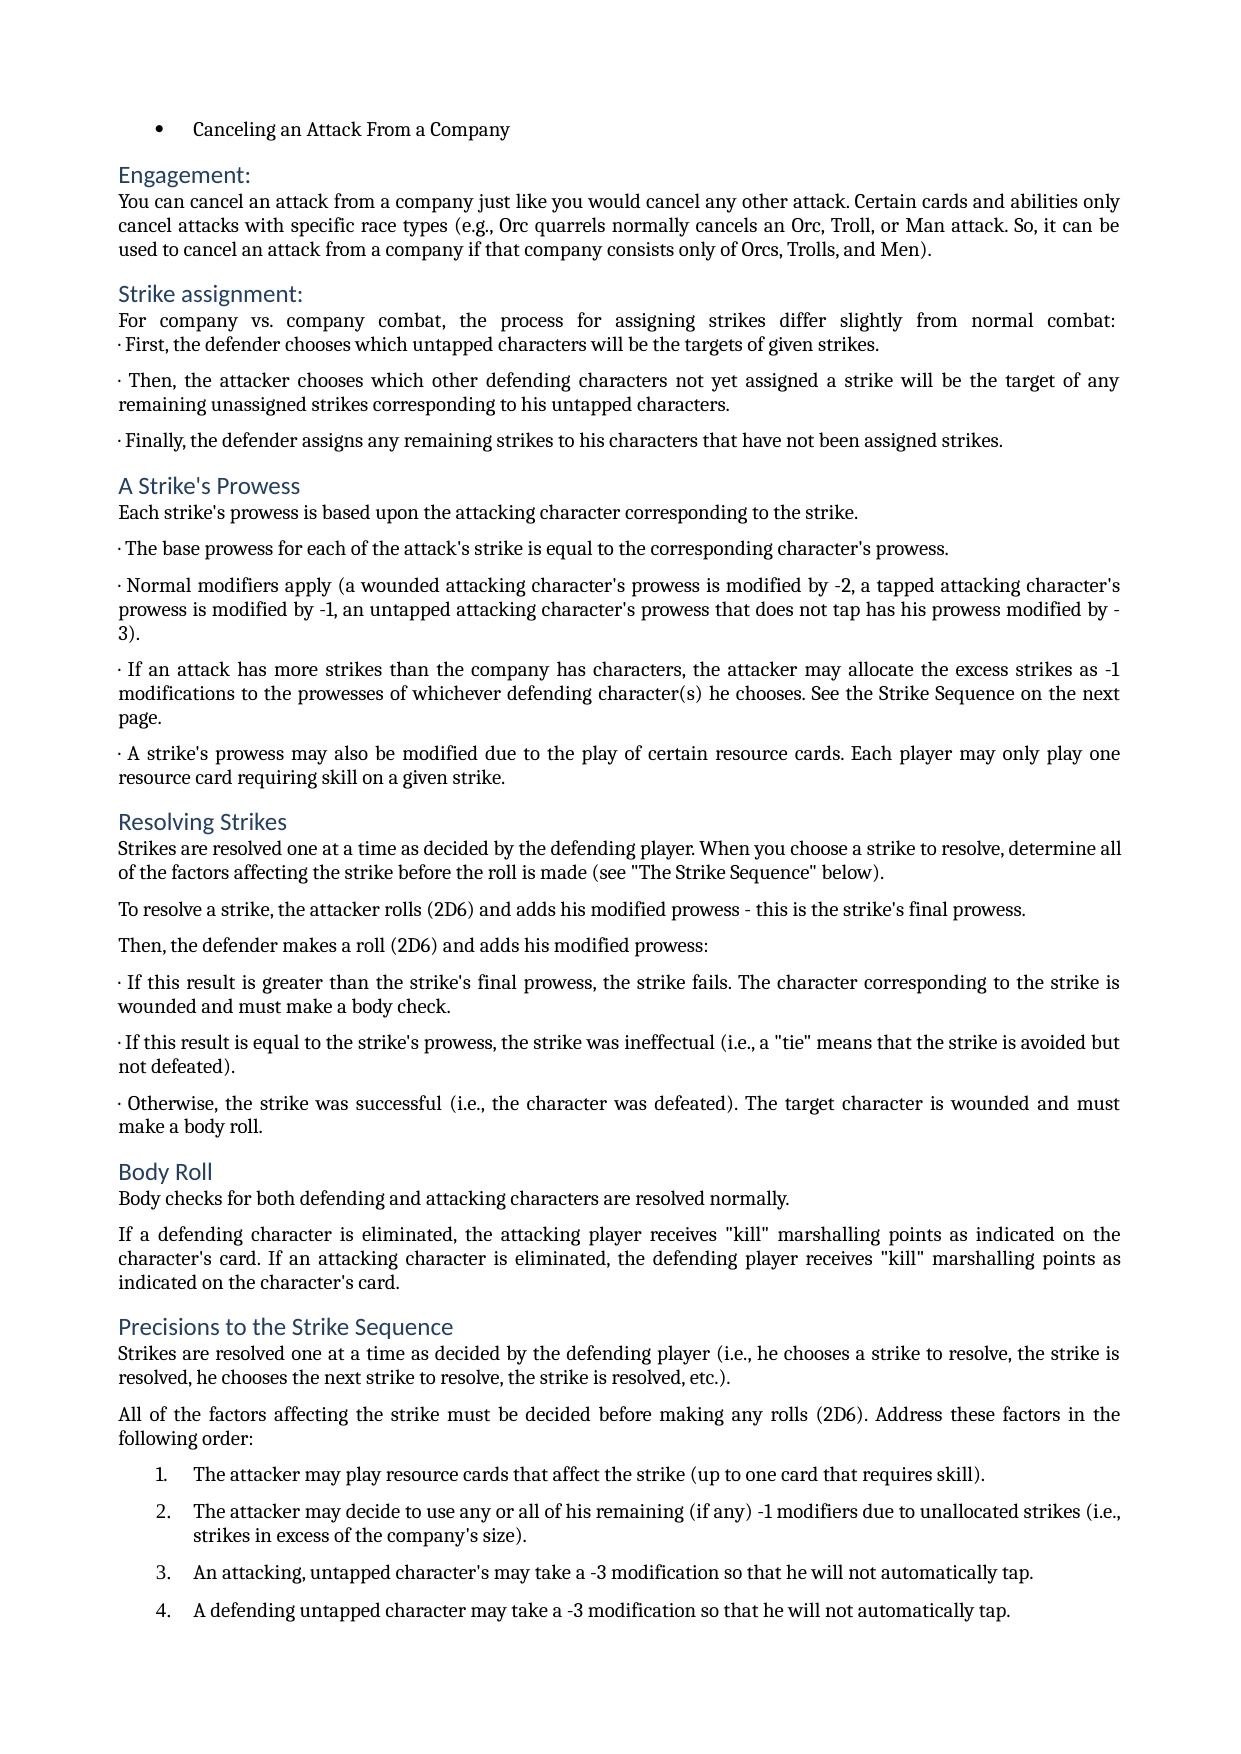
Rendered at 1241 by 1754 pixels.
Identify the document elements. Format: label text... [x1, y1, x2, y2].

text Strikes are resolved one at a time as decided by the defending player. When you choose a strike to resolve, determine all of the factors affecting the strike before the roll is made (see "The Strike Sequence" below). [118, 837, 1122, 885]
subtitle Body Roll [118, 1156, 1122, 1186]
subtitle Strike assignment: [118, 278, 1122, 308]
subtitle Engagement: [118, 159, 1122, 189]
subtitle Resolving Strikes [118, 807, 1122, 837]
list An attacking, untapped character's may take a -3 modification so that he will not automatically tap. [156, 1560, 1122, 1585]
text · If an attack has more strikes than the company has characters, the attacker may allocate the excess strikes as -1 modifications to the prowesses of whichever defending character(s) he chooses. See the Strike Sequence on the next page. [118, 658, 1122, 729]
text · If this result is greater than the strike's final prowess, the strike fails. The character corresponding to the strike is wounded and must make a body check. [118, 970, 1122, 1018]
text · Otherwise, the strike was successful (i.e., the character was defeated). The target character is wounded and must make a body roll. [118, 1091, 1122, 1139]
list The attacker may decide to use any or all of his remaining (if any) -1 modifiers due to unallocated strikes (i.e., strikes in excess of the company's size). [156, 1499, 1122, 1548]
text You can cancel an attack from a company just like you would cancel any other attack. Certain cards and abilities only cancel attacks with specific race types (e.g., Orc quarrels normally cancels an Orc, Troll, or Man attack. So, it can be used to cancel an attack from a company if that company consists only of Orcs, Trolls, and Men). [118, 189, 1122, 261]
text · Then, the attacker chooses which other defending characters not yet assigned a strike will be the target of any remaining unassigned strikes corresponding to his untapped characters. [118, 369, 1122, 417]
text Each strike's prowess is based upon the attacking character corresponding to the strike. [118, 500, 1122, 524]
text Strikes are resolved one at a time as decided by the defending player (i.e., he chooses a strike to resolve, the strike is resolved, he chooses the next strike to resolve, the strike is resolved, etc.). [118, 1342, 1122, 1390]
text If a defending character is eliminated, the attacking player receives "kill" marshalling points as indicated on the character's card. If an attacking character is eliminated, the defending player receives "kill" marshalling points as indicated on the character's card. [118, 1223, 1122, 1295]
subtitle A Strike's Prowess [118, 470, 1122, 500]
text All of the factors affecting the strike must be decided before making any rolls (2D6). Address these factors in the following order: [118, 1402, 1122, 1450]
text · If this result is equal to the strike's prowess, the strike was ineffectual (i.e., a "tie" means that the strike is avoided but not defeated). [118, 1031, 1122, 1079]
subtitle Precisions to the Strike Sequence [118, 1311, 1122, 1342]
text Then, the defender makes a roll (2D6) and adds his modified prowess: [118, 934, 1122, 958]
text For company vs. company combat, the process for assigning strikes differ slightly from normal combat: · First, the defender chooses which untapped characters will be the targets of given strikes. [118, 308, 1122, 356]
list A defending untapped character may take a -3 modification so that he will not automatically tap. [156, 1597, 1122, 1622]
text · Finally, the defender assigns any remaining strikes to his characters that have not been assigned strikes. [118, 429, 1122, 453]
text · A strike's prowess may also be modified due to the play of certain resource cards. Each player may only play one resource card requiring skill on a given strike. [118, 742, 1122, 790]
text · The base prowess for each of the attack's strike is equal to the corresponding character's prowess. [118, 537, 1122, 561]
list Canceling an Attack From a Company [156, 118, 1122, 142]
text · Normal modifiers apply (a wounded attacking character's prowess is modified by -2, a tapped attacking character's prowess is modified by -1, an untapped attacking character's prowess that does not tap has his prowess modified by -3). [118, 573, 1122, 645]
text Body checks for both defending and attacking characters are resolved normally. [118, 1186, 1122, 1210]
list The attacker may play resource cards that affect the strike (up to one card that requires skill). [156, 1463, 1122, 1487]
text To resolve a strike, the attacker rolls (2D6) and adds his modified prowess - this is the strike's final prowess. [118, 897, 1122, 921]
